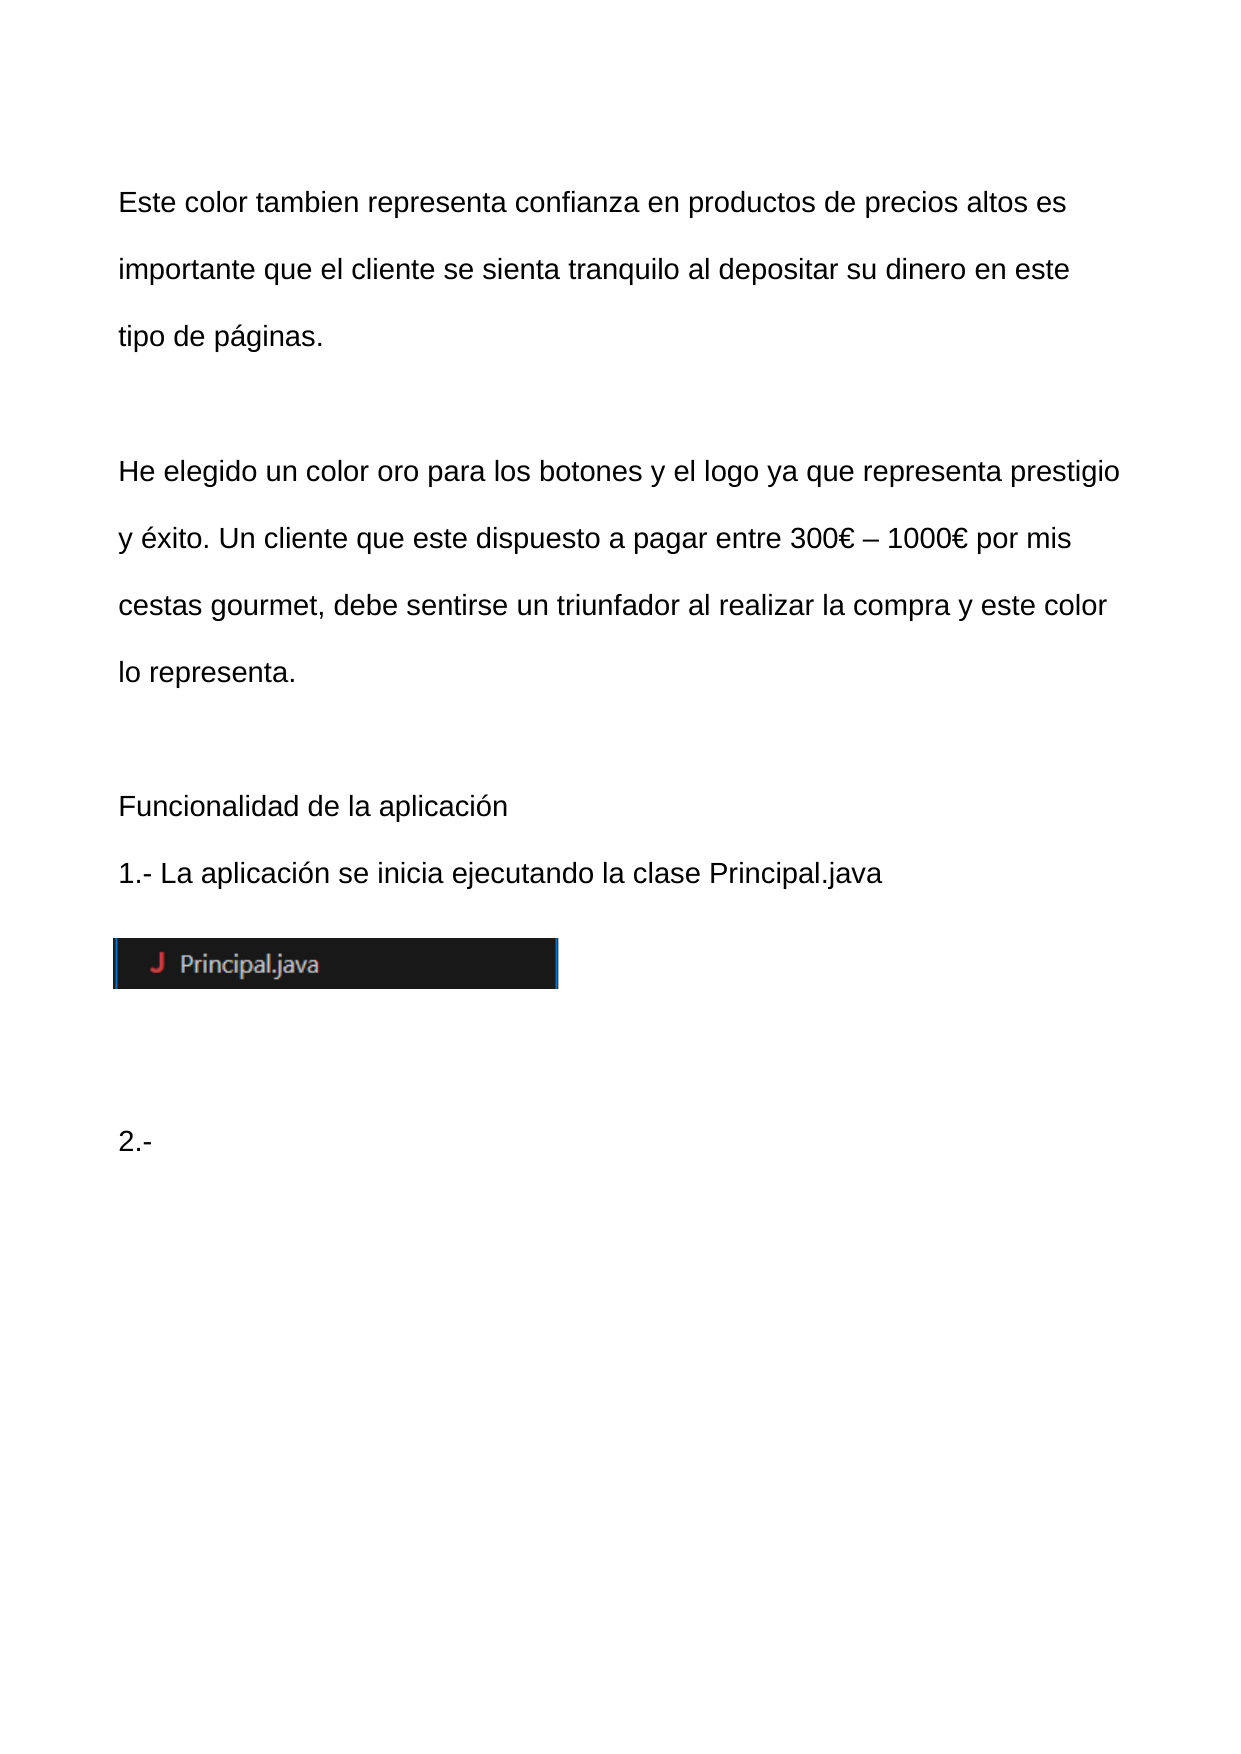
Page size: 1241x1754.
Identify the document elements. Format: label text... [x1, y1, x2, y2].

text 2.- [118, 1124, 1122, 1158]
text Funcionalidad de la aplicación [118, 789, 1122, 822]
text Este color tambien representa confianza en productos de precios altos es importante que el cliente se sienta tranquilo al depositar su dinero en este tipo de páginas. [118, 185, 1122, 353]
text He elegido un color oro para los botones y el logo ya que representa prestigio y éxito. Un cliente que este dispuesto a pagar entre 300€ – 1000€ por mis cestas gourmet, debe sentirse un triunfador al realizar la compra y este color lo representa. [118, 453, 1122, 688]
text 1.- La aplicación se inicia ejecutando la clase Principal.java [118, 856, 1122, 889]
picture [113, 938, 559, 989]
